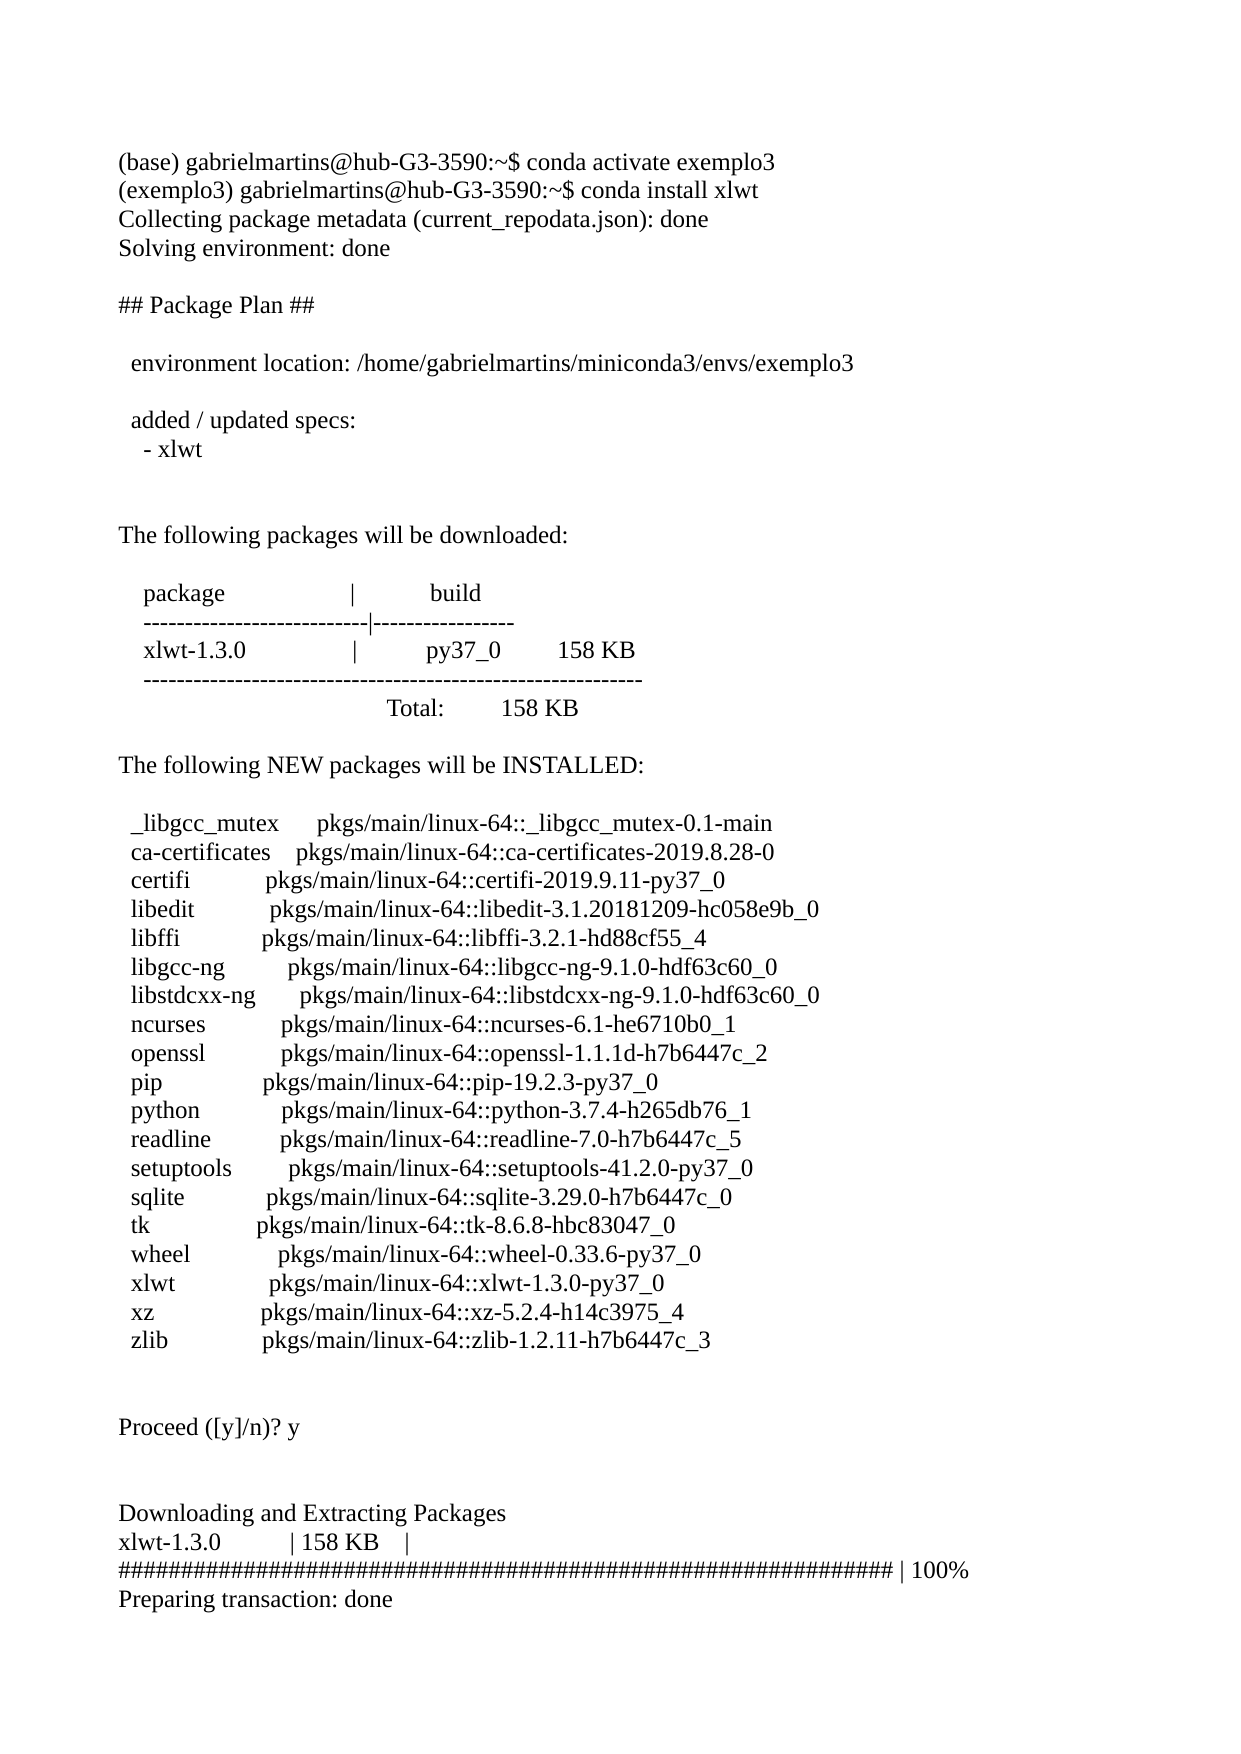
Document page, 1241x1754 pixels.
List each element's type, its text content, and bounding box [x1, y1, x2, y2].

text _libgcc_mutex pkgs/main/linux-64::_libgcc_mutex-0.1-main [118, 808, 1122, 837]
text sqlite pkgs/main/linux-64::sqlite-3.29.0-h7b6447c_0 [118, 1182, 1122, 1211]
text xz pkgs/main/linux-64::xz-5.2.4-h14c3975_4 [118, 1297, 1122, 1326]
text (base) gabrielmartins@hub-G3-3590:~$ conda activate exemplo3 [118, 147, 1122, 176]
text environment location: /home/gabrielmartins/miniconda3/envs/exemplo3 [118, 348, 1122, 377]
text setuptools pkgs/main/linux-64::setuptools-41.2.0-py37_0 [118, 1153, 1122, 1182]
text ---------------------------|----------------- [118, 607, 1122, 636]
text zlib pkgs/main/linux-64::zlib-1.2.11-h7b6447c_3 [118, 1326, 1122, 1354]
text - xlwt [118, 434, 1122, 463]
text Collecting package metadata (current_repodata.json): done [118, 204, 1122, 233]
text ## Package Plan ## [118, 291, 1122, 319]
text Total: 158 KB [118, 693, 1122, 722]
text pip pkgs/main/linux-64::pip-19.2.3-py37_0 [118, 1067, 1122, 1096]
text libffi pkgs/main/linux-64::libffi-3.2.1-hd88cf55_4 [118, 923, 1122, 952]
text libstdcxx-ng pkgs/main/linux-64::libstdcxx-ng-9.1.0-hdf63c60_0 [118, 981, 1122, 1009]
text The following NEW packages will be INSTALLED: [118, 751, 1122, 779]
text Proceed ([y]/n)? y [118, 1412, 1122, 1441]
text ------------------------------------------------------------ [118, 664, 1122, 693]
text Downloading and Extracting Packages [118, 1498, 1122, 1527]
text Preparing transaction: done [118, 1584, 1122, 1613]
text Solving environment: done [118, 233, 1122, 262]
text libgcc-ng pkgs/main/linux-64::libgcc-ng-9.1.0-hdf63c60_0 [118, 952, 1122, 981]
text package | build [118, 578, 1122, 607]
text libedit pkgs/main/linux-64::libedit-3.1.20181209-hc058e9b_0 [118, 894, 1122, 923]
text tk pkgs/main/linux-64::tk-8.6.8-hbc83047_0 [118, 1211, 1122, 1239]
text The following packages will be downloaded: [118, 521, 1122, 549]
text ncurses pkgs/main/linux-64::ncurses-6.1-he6710b0_1 [118, 1009, 1122, 1038]
text (exemplo3) gabrielmartins@hub-G3-3590:~$ conda install xlwt [118, 176, 1122, 204]
text certifi pkgs/main/linux-64::certifi-2019.9.11-py37_0 [118, 866, 1122, 894]
text xlwt pkgs/main/linux-64::xlwt-1.3.0-py37_0 [118, 1268, 1122, 1297]
text wheel pkgs/main/linux-64::wheel-0.33.6-py37_0 [118, 1239, 1122, 1268]
text xlwt-1.3.0 | py37_0 158 KB [118, 636, 1122, 664]
text python pkgs/main/linux-64::python-3.7.4-h265db76_1 [118, 1096, 1122, 1124]
text xlwt-1.3.0 | 158 KB | ############################################################## | 100% [118, 1527, 1122, 1584]
text openssl pkgs/main/linux-64::openssl-1.1.1d-h7b6447c_2 [118, 1038, 1122, 1067]
text readline pkgs/main/linux-64::readline-7.0-h7b6447c_5 [118, 1124, 1122, 1153]
text added / updated specs: [118, 406, 1122, 434]
text ca-certificates pkgs/main/linux-64::ca-certificates-2019.8.28-0 [118, 837, 1122, 866]
